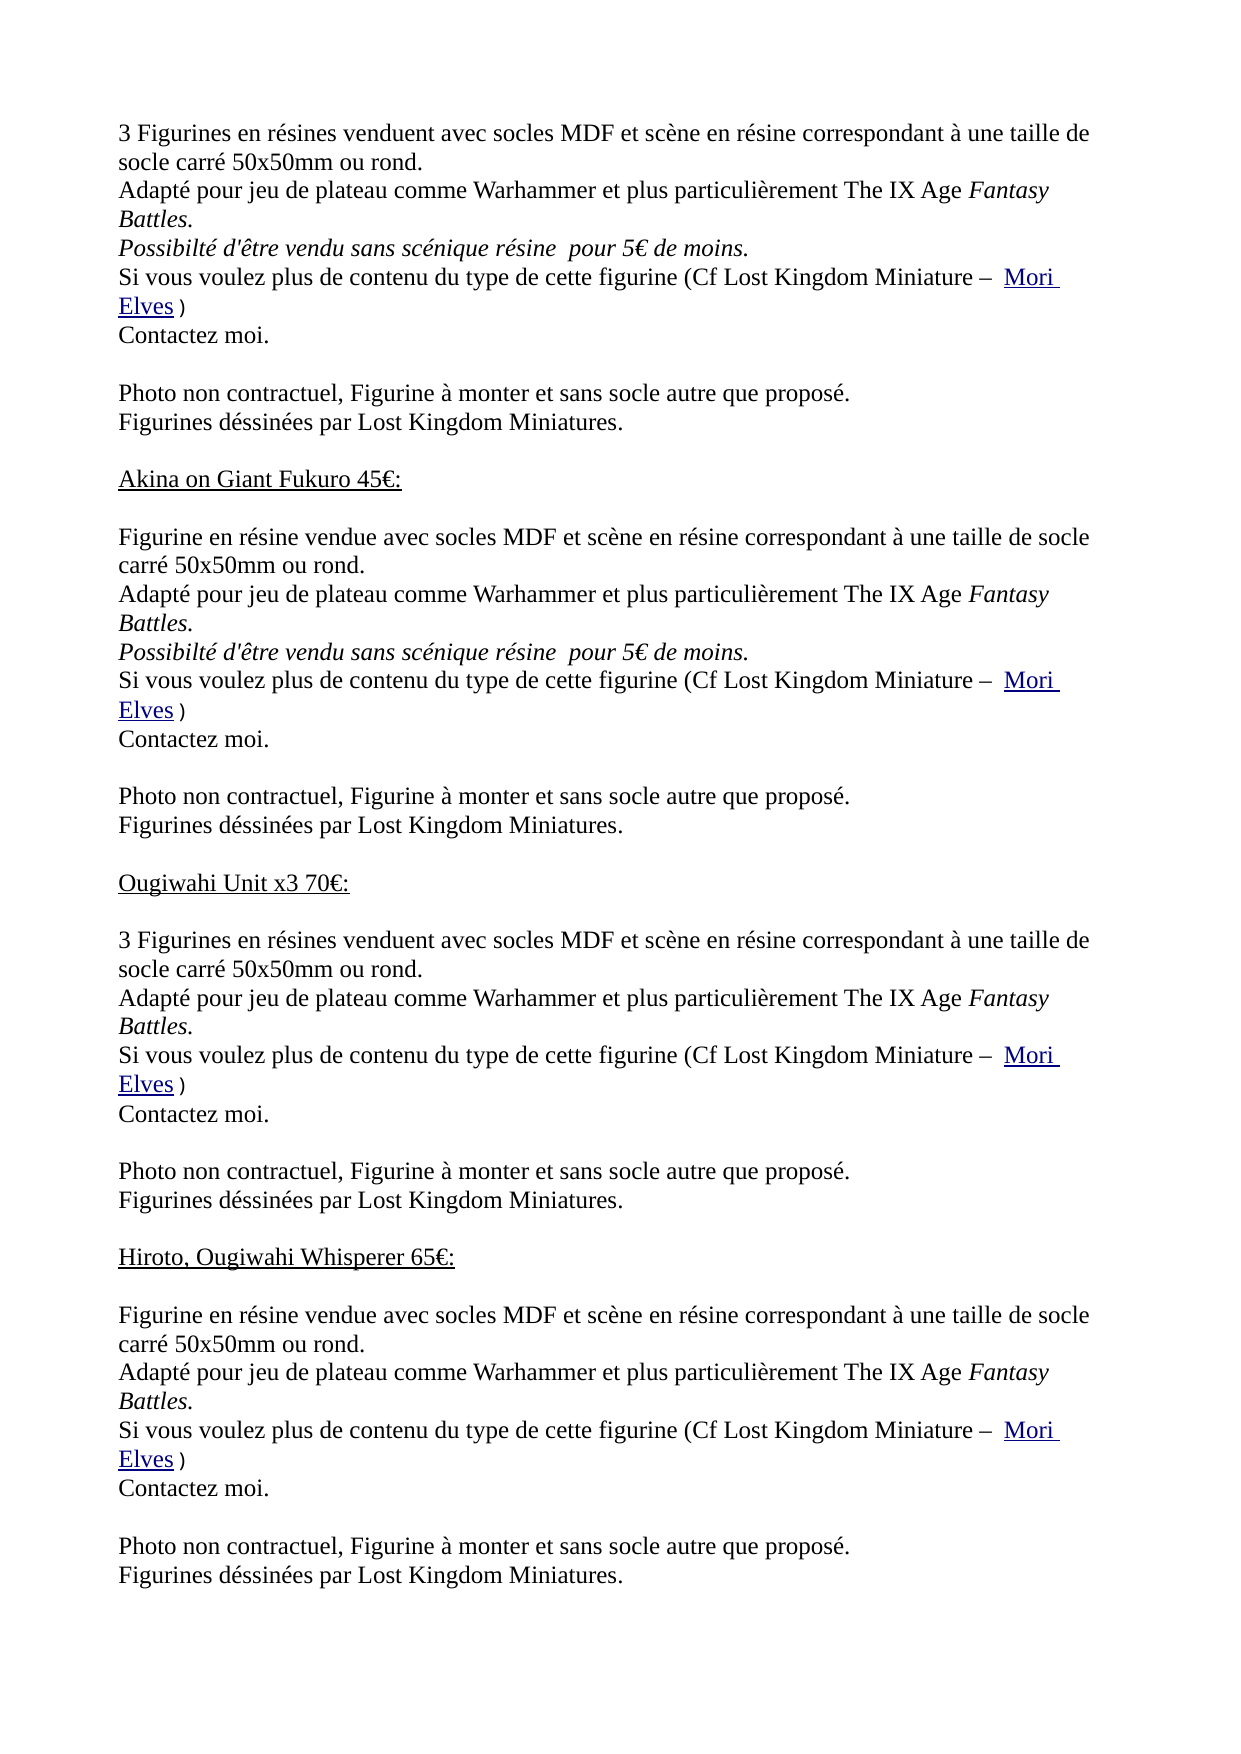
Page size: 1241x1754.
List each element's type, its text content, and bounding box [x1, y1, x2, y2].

text Contactez moi. [118, 1473, 1122, 1502]
text Figurines déssinées par Lost Kingdom Miniatures. [118, 810, 1122, 839]
text Contactez moi. [118, 1099, 1122, 1127]
text Akina on Giant Fukuro 45€: [118, 464, 1122, 493]
text 3 Figurines en résines venduent avec socles MDF et scène en résine correspondant à une taille de socle carré 50x50mm ou rond. Adapté pour jeu de plateau comme Warhammer et plus particulièrement The IX Age Fantasy Battles. Si vous voulez plus de contenu du type de cette figurine (Cf Lost Kingdom Miniature – Mori Elves ) [118, 925, 1122, 1099]
text Photo non contractuel, Figurine à monter et sans socle autre que proposé. [118, 781, 1122, 810]
text Photo non contractuel, Figurine à monter et sans socle autre que proposé. [118, 1156, 1122, 1185]
text Ougiwahi Unit x3 70€: [118, 868, 1122, 896]
text Photo non contractuel, Figurine à monter et sans socle autre que proposé. [118, 378, 1122, 407]
text Figurines déssinées par Lost Kingdom Miniatures. [118, 1185, 1122, 1214]
text Figurine en résine vendue avec socles MDF et scène en résine correspondant à une taille de socle carré 50x50mm ou rond. Adapté pour jeu de plateau comme Warhammer et plus particulièrement The IX Age Fantasy Battles. Si vous voulez plus de contenu du type de cette figurine (Cf Lost Kingdom Miniature – Mori Elves ) [118, 1300, 1122, 1473]
text 3 Figurines en résines venduent avec socles MDF et scène en résine correspondant à une taille de socle carré 50x50mm ou rond. Adapté pour jeu de plateau comme Warhammer et plus particulièrement The IX Age Fantasy Battles. Possibilté d'être vendu sans scénique résine pour 5€ de moins. Si vous voulez plus de contenu du type de cette figurine (Cf Lost Kingdom Miniature – Mori Elves ) [118, 118, 1122, 320]
text Contactez moi. [118, 724, 1122, 753]
text Figurine en résine vendue avec socles MDF et scène en résine correspondant à une taille de socle carré 50x50mm ou rond. Adapté pour jeu de plateau comme Warhammer et plus particulièrement The IX Age Fantasy Battles. Possibilté d'être vendu sans scénique résine pour 5€ de moins. Si vous voulez plus de contenu du type de cette figurine (Cf Lost Kingdom Miniature – Mori Elves ) [118, 522, 1122, 724]
text Photo non contractuel, Figurine à monter et sans socle autre que proposé. [118, 1531, 1122, 1560]
text Figurines déssinées par Lost Kingdom Miniatures. [118, 1560, 1122, 1588]
text Hiroto, Ougiwahi Whisperer 65€: [118, 1242, 1122, 1271]
text Contactez moi. [118, 320, 1122, 349]
text Figurines déssinées par Lost Kingdom Miniatures. [118, 407, 1122, 435]
